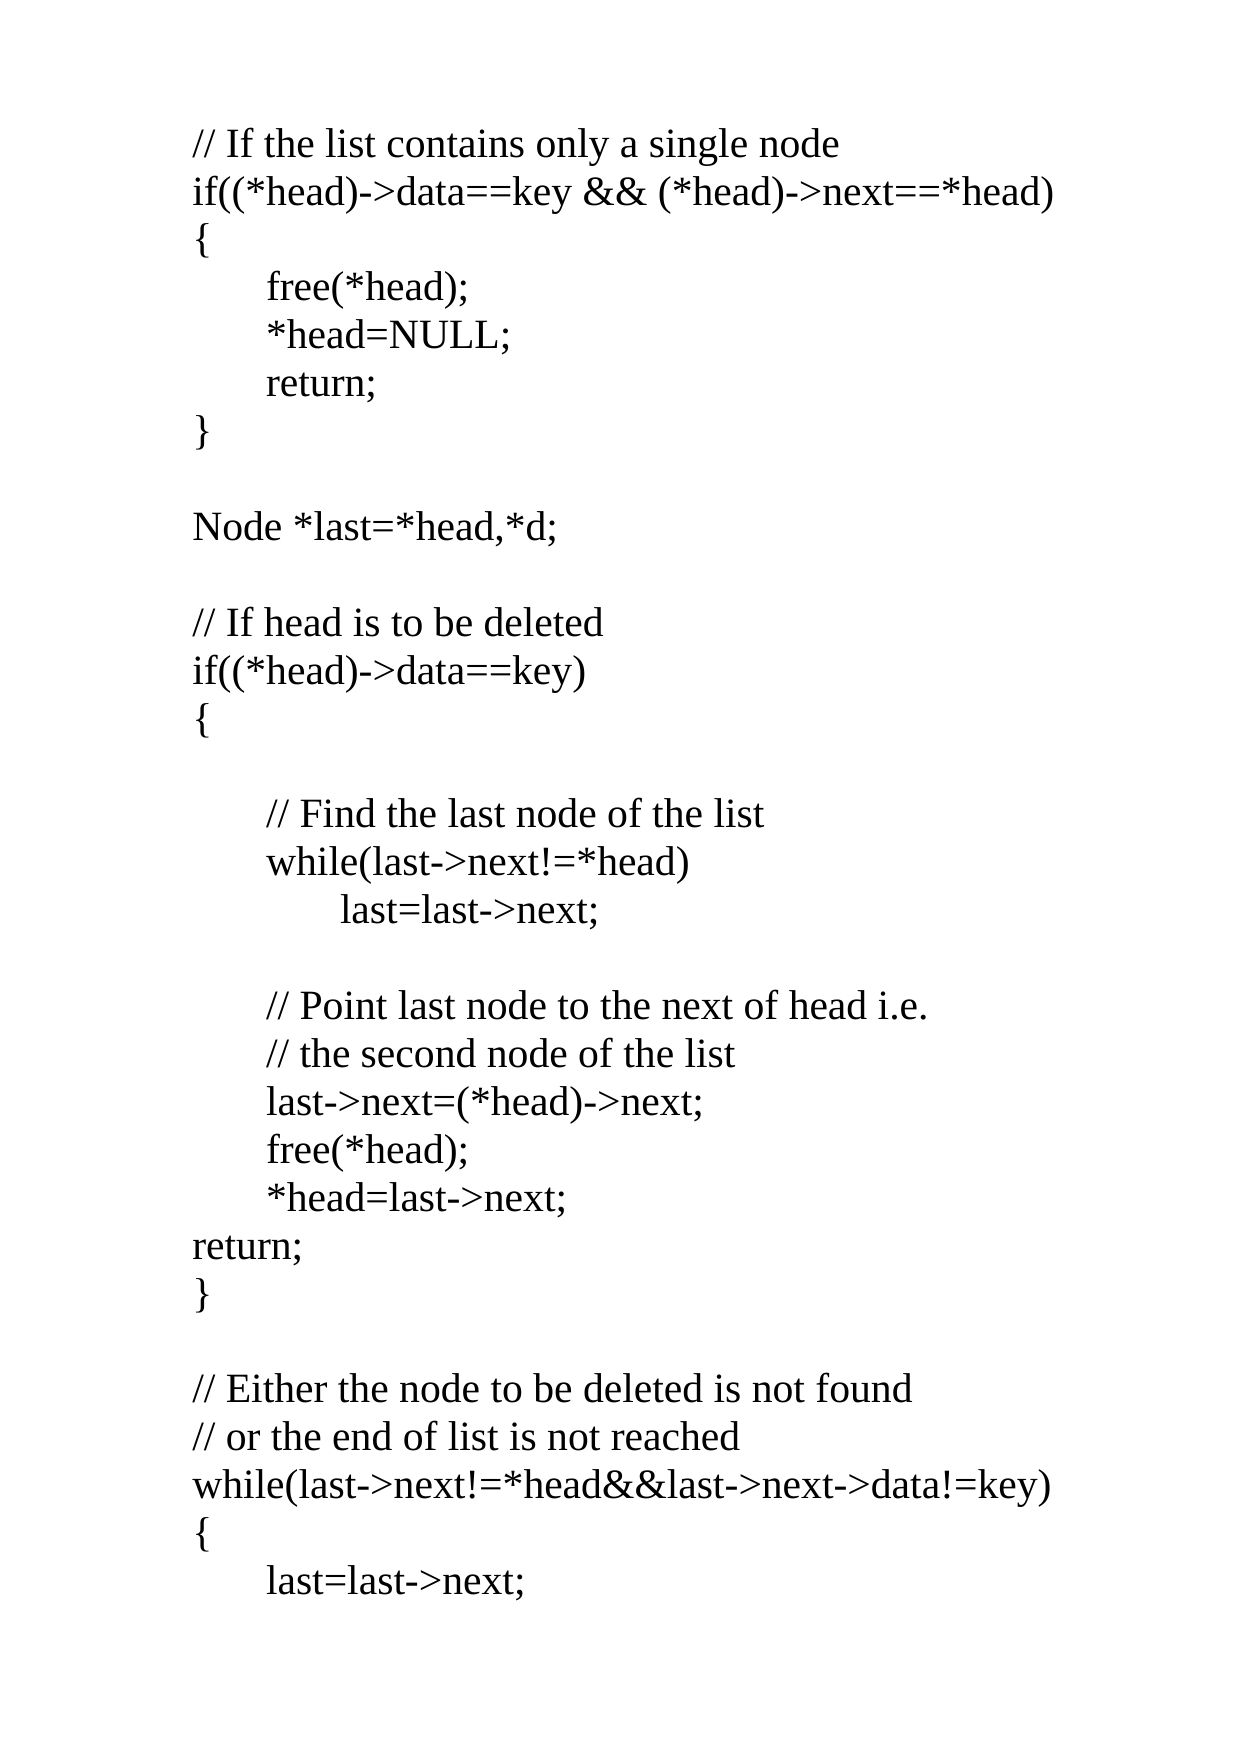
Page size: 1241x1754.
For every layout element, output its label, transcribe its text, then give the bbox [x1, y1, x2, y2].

text last=last->next; [118, 1556, 1122, 1603]
text free(*head); [118, 1124, 1122, 1172]
text return; [118, 358, 1122, 406]
text // Point last node to the next of head i.e. [118, 981, 1122, 1028]
text // If the list contains only a single node [118, 118, 1122, 166]
text { [118, 214, 1122, 262]
text { [118, 1508, 1122, 1556]
text } [118, 1268, 1122, 1316]
text // or the end of list is not reached [118, 1412, 1122, 1460]
text if((*head)->data==key) [118, 645, 1122, 693]
text *head=last->next; [118, 1172, 1122, 1220]
text // the second node of the list [118, 1028, 1122, 1076]
text last->next=(*head)->next; [118, 1076, 1122, 1124]
text Node *last=*head,*d; [118, 501, 1122, 549]
text *head=NULL; [118, 310, 1122, 358]
text last=last->next; [118, 885, 1122, 933]
text return; [118, 1220, 1122, 1268]
text // If head is to be deleted [118, 597, 1122, 645]
text while(last->next!=*head&&last->next->data!=key) [118, 1460, 1122, 1508]
text // Find the last node of the list [118, 789, 1122, 837]
text if((*head)->data==key && (*head)->next==*head) [118, 166, 1122, 214]
text while(last->next!=*head) [118, 837, 1122, 885]
text free(*head); [118, 262, 1122, 310]
text { [118, 693, 1122, 741]
text } [118, 406, 1122, 453]
text // Either the node to be deleted is not found [118, 1364, 1122, 1412]
